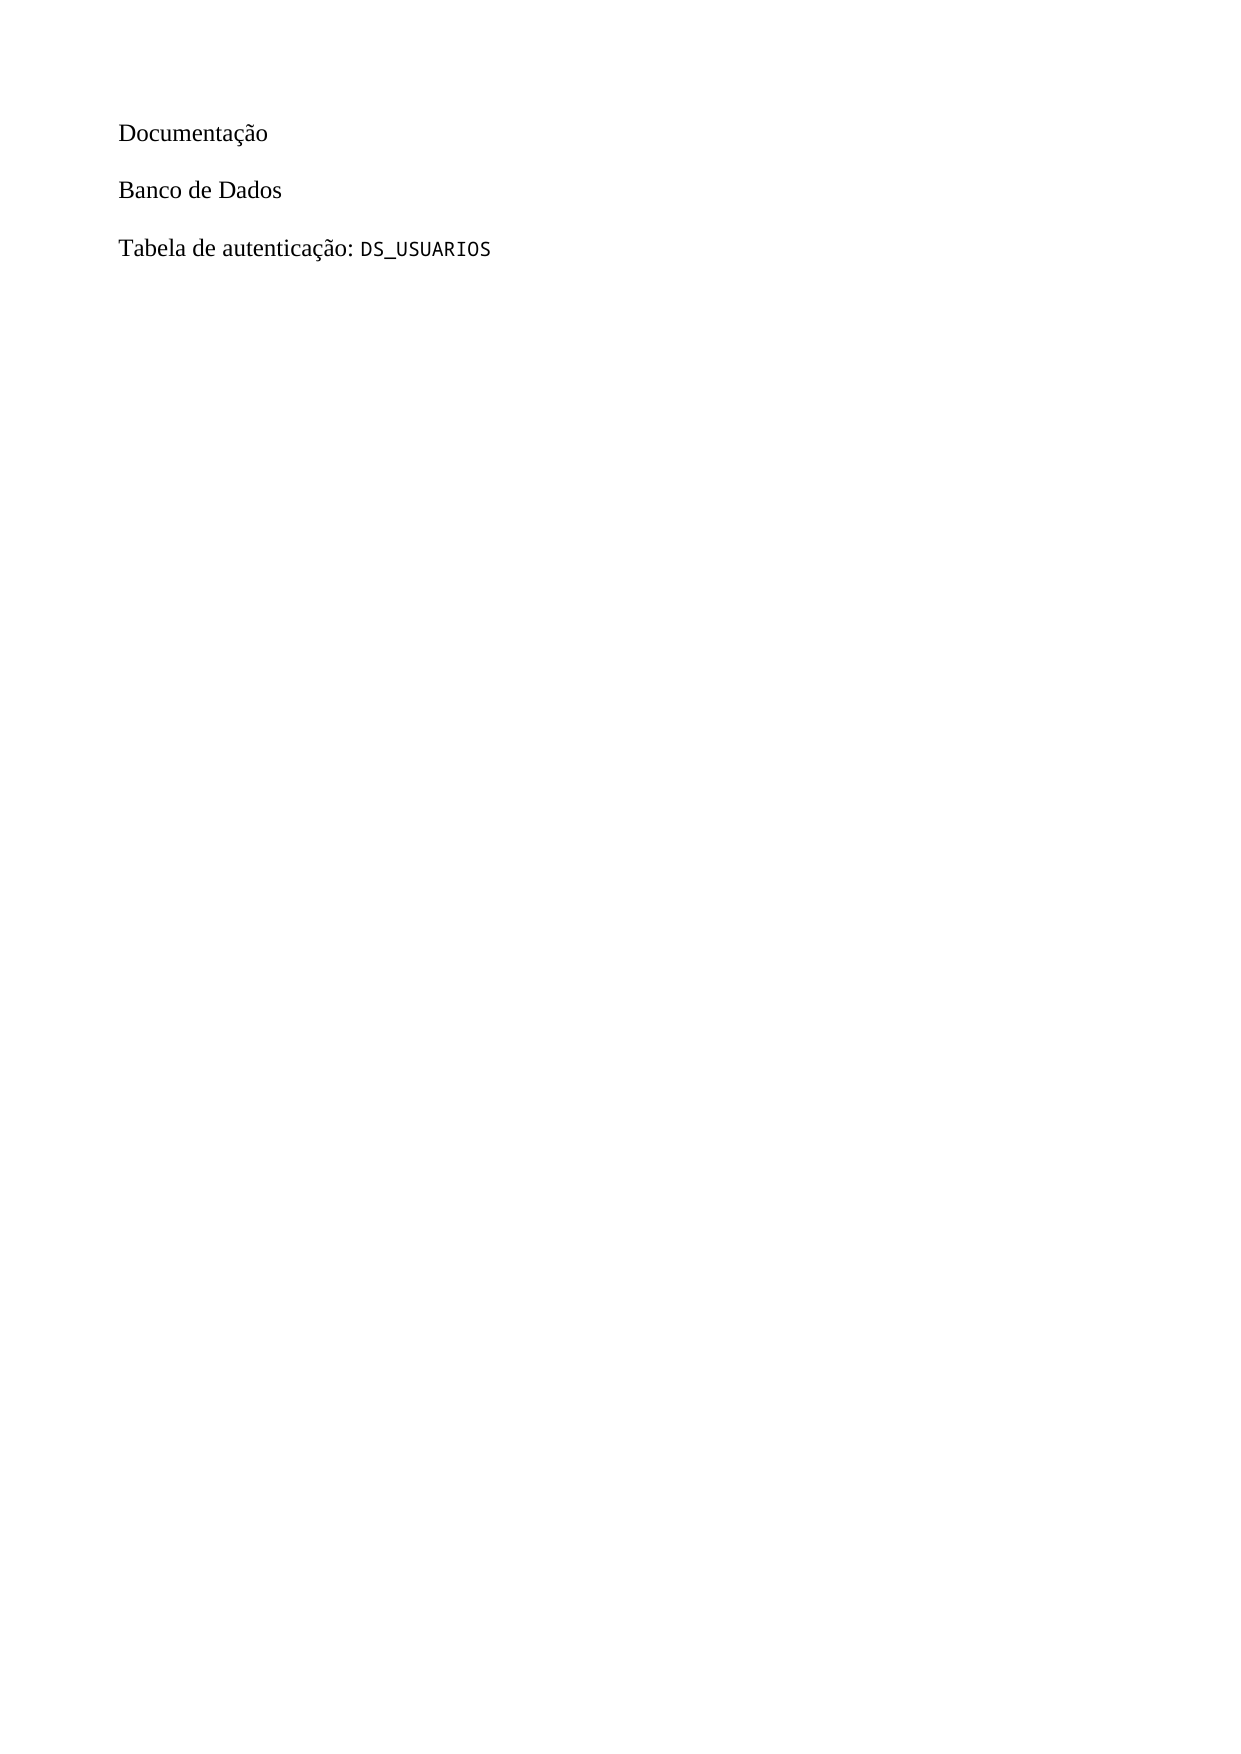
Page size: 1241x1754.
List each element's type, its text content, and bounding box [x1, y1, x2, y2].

text Documentação Banco de Dados Tabela de autenticação: DS_USUARIOS [118, 118, 1122, 262]
